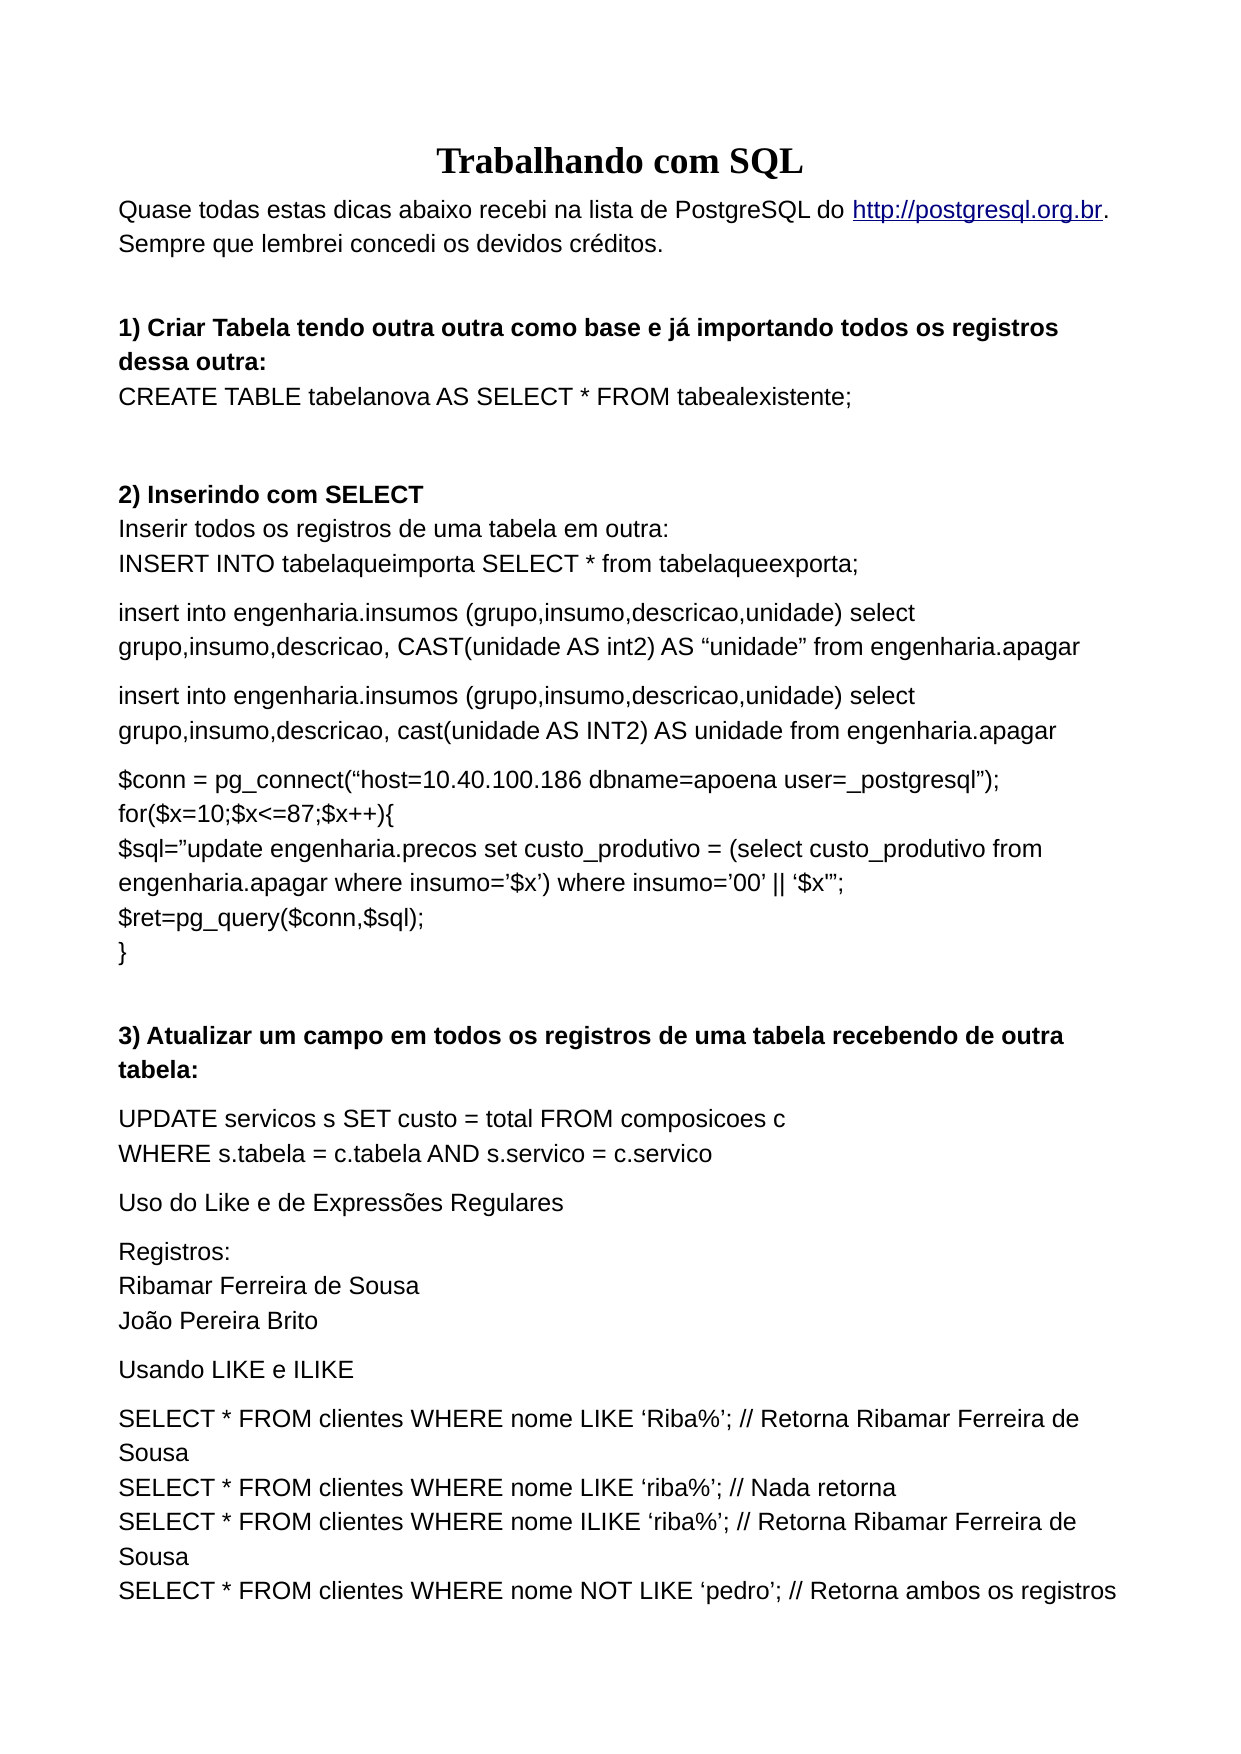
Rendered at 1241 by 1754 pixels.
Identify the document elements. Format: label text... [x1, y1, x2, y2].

text SELECT * FROM clientes WHERE nome LIKE ‘Riba%’; // Retorna Ribamar Ferreira de Sousa SELECT * FROM clientes WHERE nome LIKE ‘riba%’; // Nada retorna SELECT * FROM clientes WHERE nome ILIKE ‘riba%’; // Retorna Ribamar Ferreira de Sousa SELECT * FROM clientes WHERE nome NOT LIKE ‘pedro’; // Retorna ambos os registros [118, 1404, 1122, 1605]
text insert into engenharia.insumos (grupo,insumo,descricao,unidade) select grupo,insumo,descricao, cast(unidade AS INT2) AS unidade from engenharia.apagar [118, 681, 1122, 744]
text Usando LIKE e ILIKE [118, 1355, 1122, 1384]
text 3) Atualizar um campo em todos os registros de uma tabela recebendo de outra tabela: [118, 986, 1122, 1084]
text UPDATE servicos s SET custo = total FROM composicoes c WHERE s.tabela = c.tabela AND s.servico = c.servico [118, 1104, 1122, 1167]
text Quase todas estas dicas abaixo recebi na lista de PostgreSQL do http://postgresql.org.br. Sempre que lembrei concedi os devidos créditos. [118, 194, 1122, 292]
text insert into engenharia.insumos (grupo,insumo,descricao,unidade) select grupo,insumo,descricao, CAST(unidade AS int2) AS “unidade” from engenharia.apagar [118, 598, 1122, 661]
text $conn = pg_connect(“host=10.40.100.186 dbname=apoena user=_postgresql”); for($x=10;$x<=87;$x++){ $sql=”update engenharia.precos set custo_produtivo = (select custo_produtivo from engenharia.apagar where insumo=’$x’) where insumo=’00’ || ‘$x'”; $ret=pg_query($conn,$sql); } [118, 765, 1122, 966]
text 1) Criar Tabela tendo outra outra como base e já importando todos os registros dessa outra: CREATE TABLE tabelanova AS SELECT * FROM tabealexistente; [118, 313, 1122, 410]
text Registros: Ribamar Ferreira de Sousa João Pereira Brito [118, 1237, 1122, 1334]
text 2) Inserindo com SELECT Inserir todos os registros de uma tabela em outra: INSERT INTO tabelaqueimporta SELECT * from tabelaqueexporta; [118, 480, 1122, 577]
subtitle Trabalhando com SQL [118, 139, 1122, 182]
text Uso do Like e de Expressões Regulares [118, 1188, 1122, 1217]
